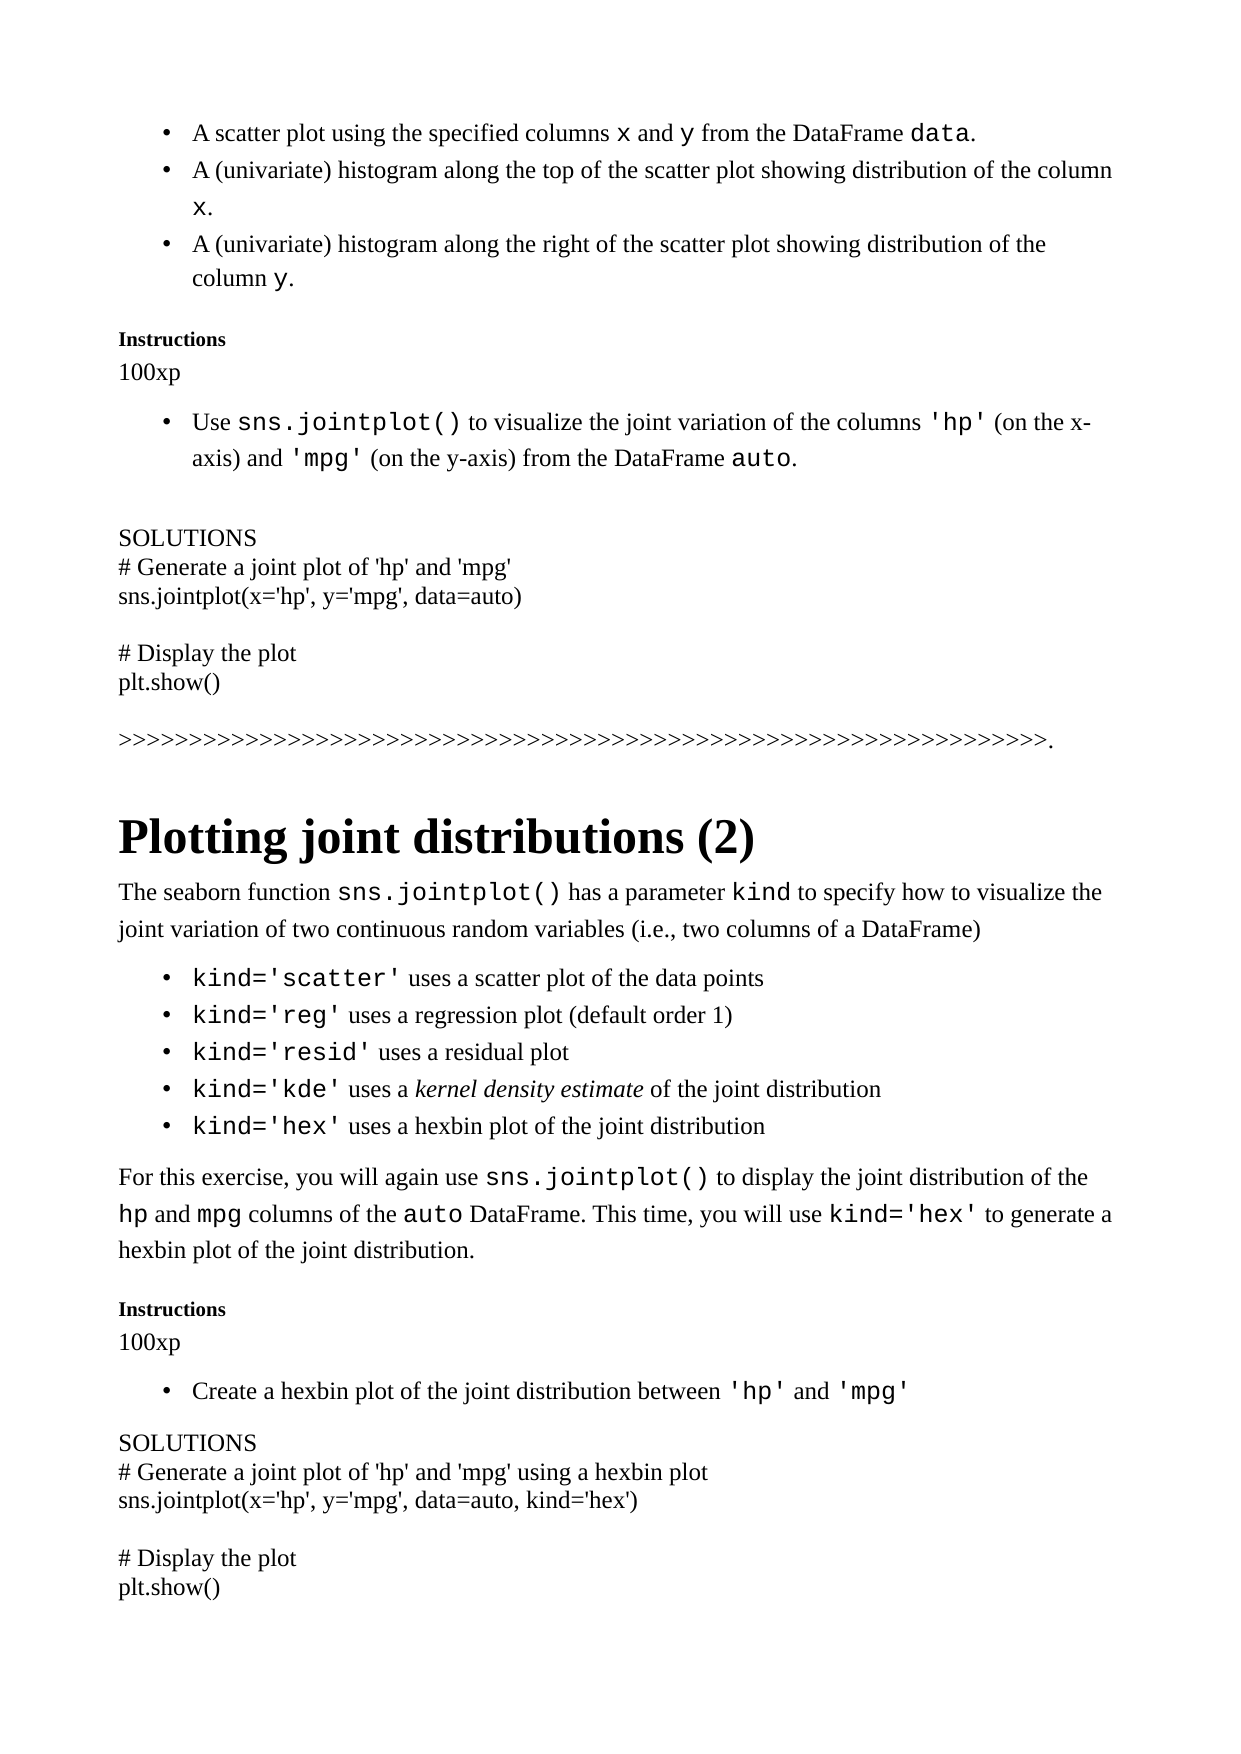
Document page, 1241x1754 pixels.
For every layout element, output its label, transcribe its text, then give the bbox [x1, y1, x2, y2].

subtitle Instructions [118, 1297, 1122, 1321]
text sns.jointplot(x='hp', y='mpg', data=auto) [118, 581, 1122, 610]
list A (univariate) histogram along the right of the scatter plot showing distribution of the column y. [162, 229, 1122, 294]
text plt.show() [118, 667, 1122, 696]
text 100xp [118, 1327, 1122, 1356]
list kind='resid' uses a residual plot [162, 1037, 1122, 1068]
list Use sns.jointplot() to visualize the joint variation of the columns 'hp' (on the x-axis) and 'mpg' (on the y-axis) from the DataFrame auto. [162, 407, 1122, 474]
list kind='reg' uses a regression plot (default order 1) [162, 1000, 1122, 1031]
text # Display the plot [118, 638, 1122, 667]
list kind='hex' uses a hexbin plot of the joint distribution [162, 1111, 1122, 1142]
text plt.show() [118, 1572, 1122, 1600]
list Create a hexbin plot of the joint distribution between 'hp' and 'mpg' [162, 1376, 1122, 1407]
subtitle Instructions [118, 327, 1122, 351]
text >>>>>>>>>>>>>>>>>>>>>>>>>>>>>>>>>>>>>>>>>>>>>>>>>>>>>>>>>>>>>>>>>>. [118, 725, 1122, 753]
list kind='kde' uses a kernel density estimate of the joint distribution [162, 1074, 1122, 1104]
text # Generate a joint plot of 'hp' and 'mpg' using a hexbin plot [118, 1457, 1122, 1485]
text The seaborn function sns.jointplot() has a parameter kind to specify how to visualize the joint variation of two continuous random variables (i.e., two columns of a DataFrame) [118, 877, 1122, 942]
text SOLUTIONS [118, 1428, 1122, 1457]
subtitle Plotting joint distributions (2) [118, 807, 1122, 865]
text 100xp [118, 357, 1122, 386]
list A (univariate) histogram along the top of the scatter plot showing distribution of the column x. [162, 155, 1122, 222]
text sns.jointplot(x='hp', y='mpg', data=auto, kind='hex') [118, 1485, 1122, 1514]
text SOLUTIONS [118, 523, 1122, 552]
text # Generate a joint plot of 'hp' and 'mpg' [118, 552, 1122, 581]
list A scatter plot using the specified columns x and y from the DataFrame data. [162, 118, 1122, 149]
list kind='scatter' uses a scatter plot of the data points [162, 963, 1122, 994]
text # Display the plot [118, 1543, 1122, 1572]
text For this exercise, you will again use sns.jointplot() to display the joint distribution of the hp and mpg columns of the auto DataFrame. This time, you will use kind='hex' to generate a hexbin plot of the joint distribution. [118, 1162, 1122, 1264]
